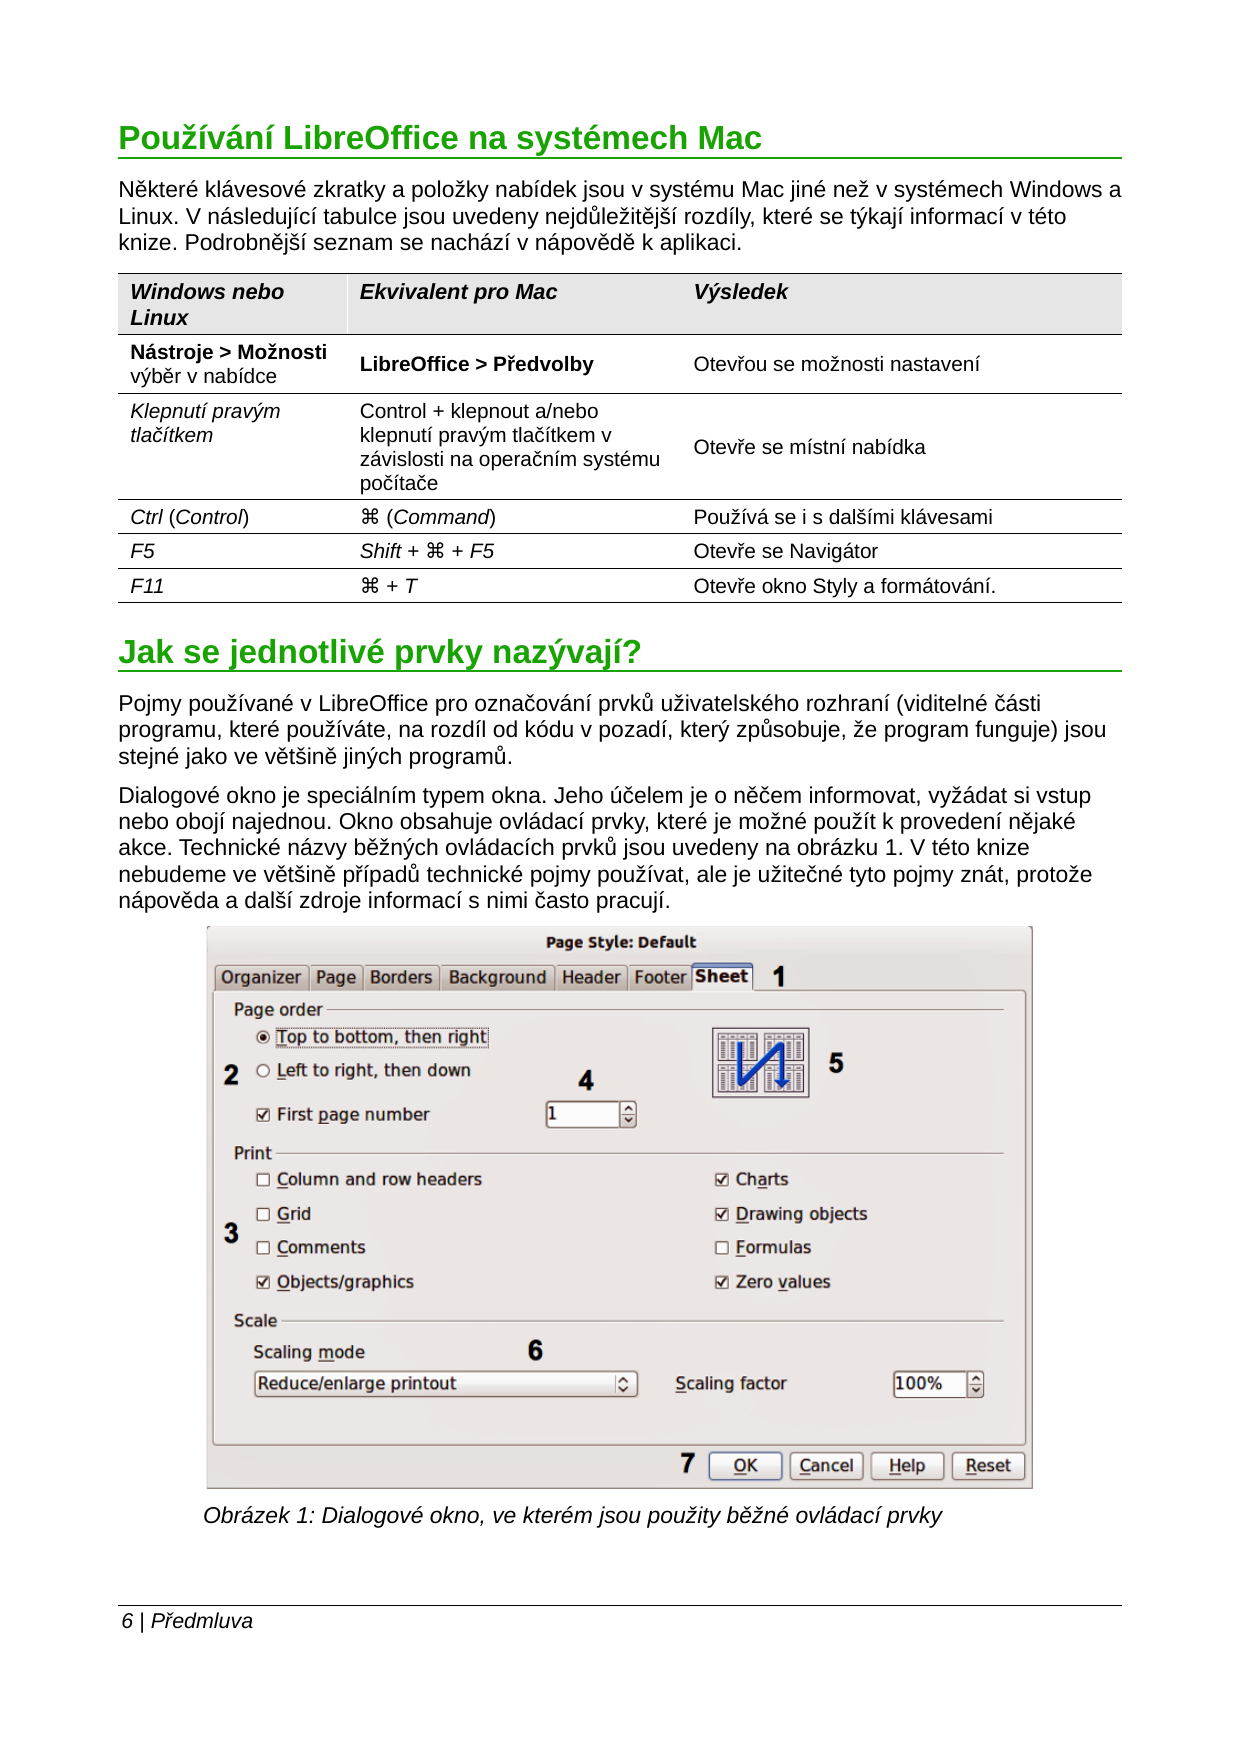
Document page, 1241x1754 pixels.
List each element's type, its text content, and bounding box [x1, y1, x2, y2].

table_cell Control + klepnout a/nebo klepnutí pravým tlačítkem v závislosti na operačním systému počítače [348, 394, 681, 499]
table_cell Shift + ⌘ + F5 [348, 534, 681, 568]
text Dialogové okno je speciálním typem okna. Jeho účelem je o něčem informovat, vyžádat si vstup nebo obojí najednou. Okno obsahuje ovládací prvky, které je možné použít k provedení nějaké akce. Technické názvy běžných ovládacích prvků jsou uvedeny na obrázku 1. V této knize nebudeme ve většině případů technické pojmy používat, ale je užitečné tyto pojmy znát, protože nápověda a další zdroje informací s nimi často pracují. [118, 782, 1122, 913]
text Pojmy používané v LibreOffice pro označování prvků uživatelského rozhraní (viditelné části programu, které používáte, na rozdíl od kódu v pozadí, který způsobuje, že program funguje) jsou stejné jako ve většině jiných programů. [118, 690, 1122, 769]
table_cell Nástroje > Možnosti výběr v nabídce [118, 335, 347, 392]
table_cell Otevře se Navigátor [681, 534, 1122, 568]
table_cell F11 [118, 569, 347, 602]
table_header Windows nebo Linux [118, 274, 347, 334]
table_cell ⌘ + T [348, 569, 681, 602]
table_cell Ctrl (Control) [118, 500, 347, 533]
subtitle Jak se jednotlivé prvky nazývají? [118, 632, 1122, 670]
table_cell Otevřou se možnosti nastavení [681, 335, 1122, 392]
table_header Výsledek [681, 274, 1122, 334]
picture [206, 926, 1034, 1490]
table_header Ekvivalent pro Mac [348, 274, 681, 334]
text Obrázek 1 : Dialogové okno, ve kterém jsou použity běžné ovládací prvky [203, 1502, 1037, 1528]
table_cell Otevře se místní nabídka [681, 394, 1122, 499]
text Některé klávesové zkratky a položky nabídek jsou v systému Mac jiné než v systémech Windows a Linux. V následující tabulce jsou uvedeny nejdůležitější rozdíly, které se týkají informací v této knize. Podrobnější seznam se nachází v nápovědě k aplikaci. [118, 176, 1122, 255]
table_cell F5 [118, 534, 347, 568]
table_cell Klepnutí pravým tlačítkem [118, 394, 347, 499]
subtitle Používání LibreOffice na systémech Mac [118, 118, 1122, 157]
table_cell ⌘ (Command) [348, 500, 681, 533]
table_cell Používá se i s dalšími klávesami [681, 500, 1122, 533]
table_cell Otevře okno Styly a formátování. [681, 569, 1122, 602]
table_cell LibreOffice > Předvolby [348, 335, 681, 392]
